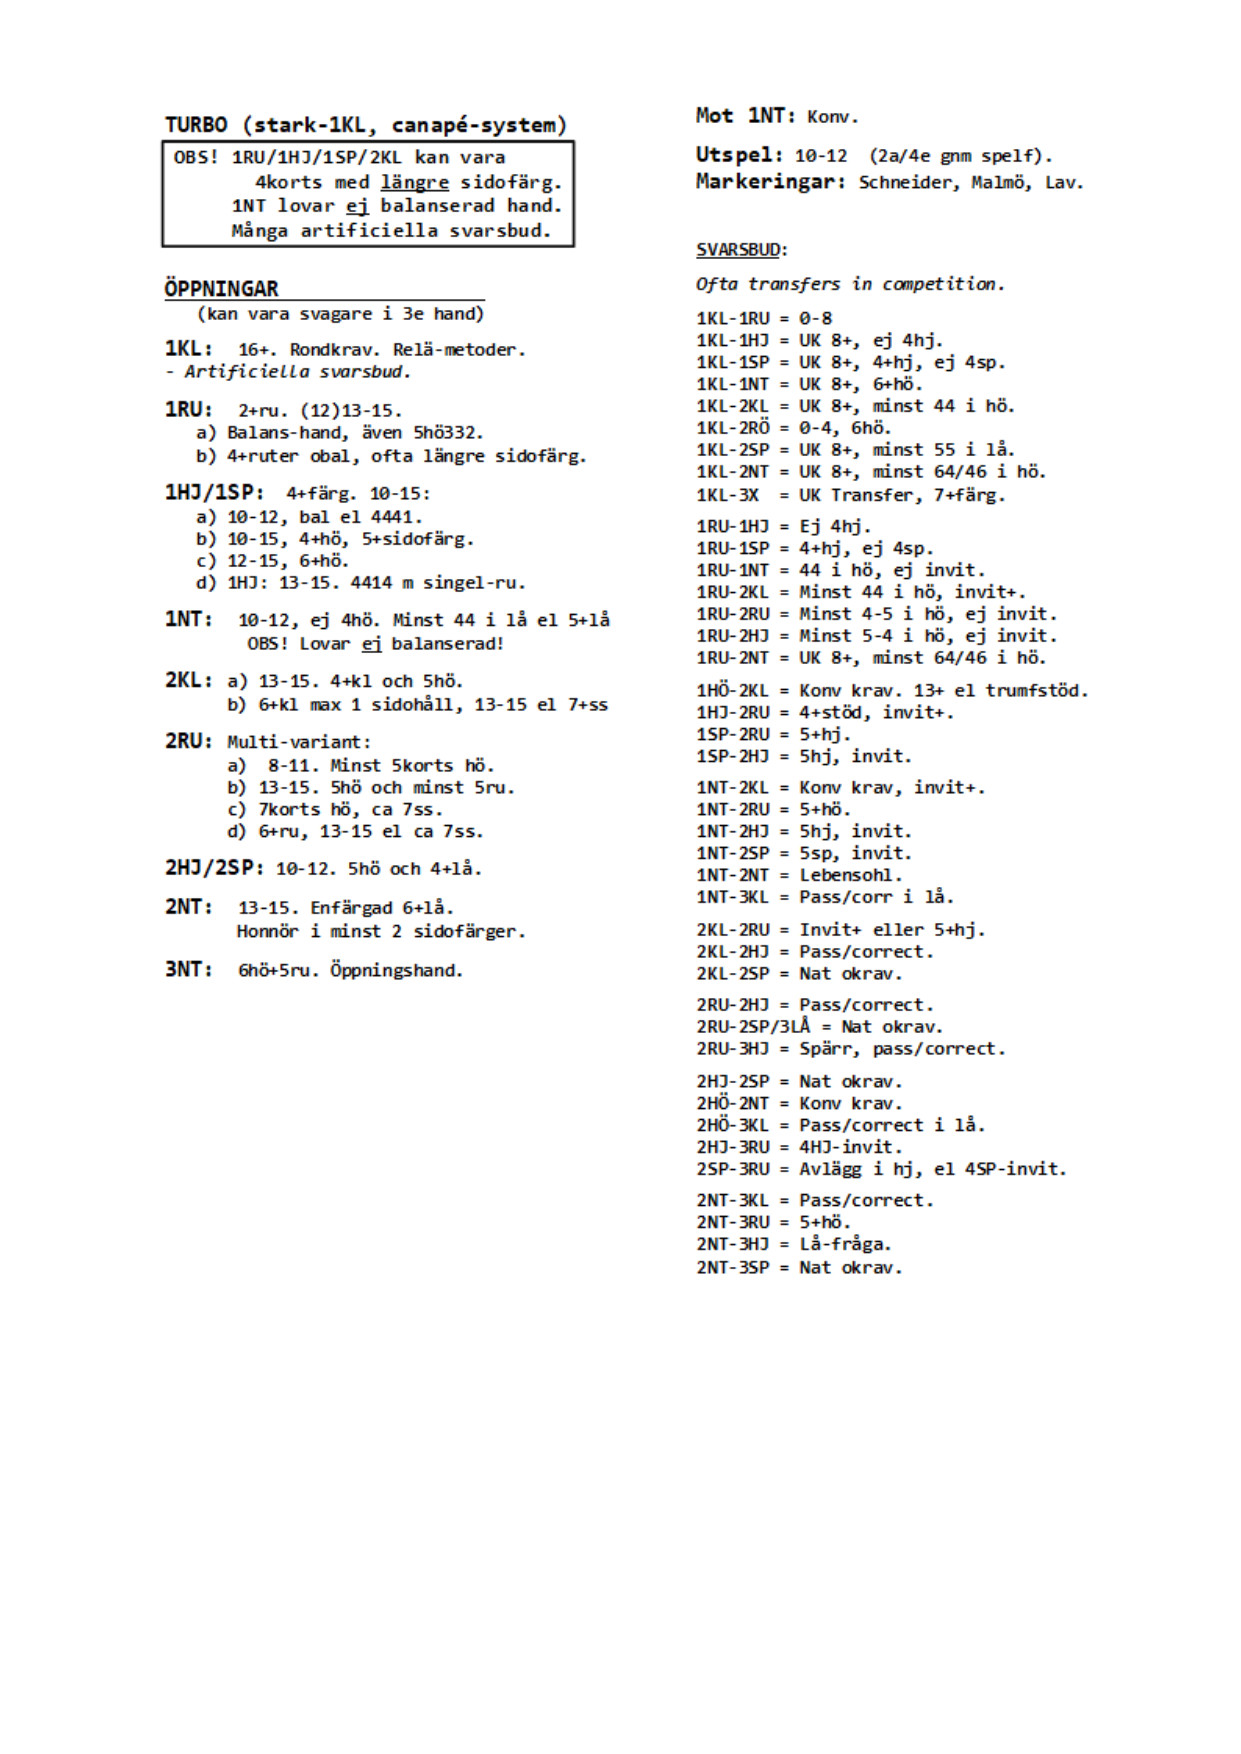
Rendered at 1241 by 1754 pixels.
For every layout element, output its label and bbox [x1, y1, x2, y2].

picture [126, 87, 1114, 1316]
